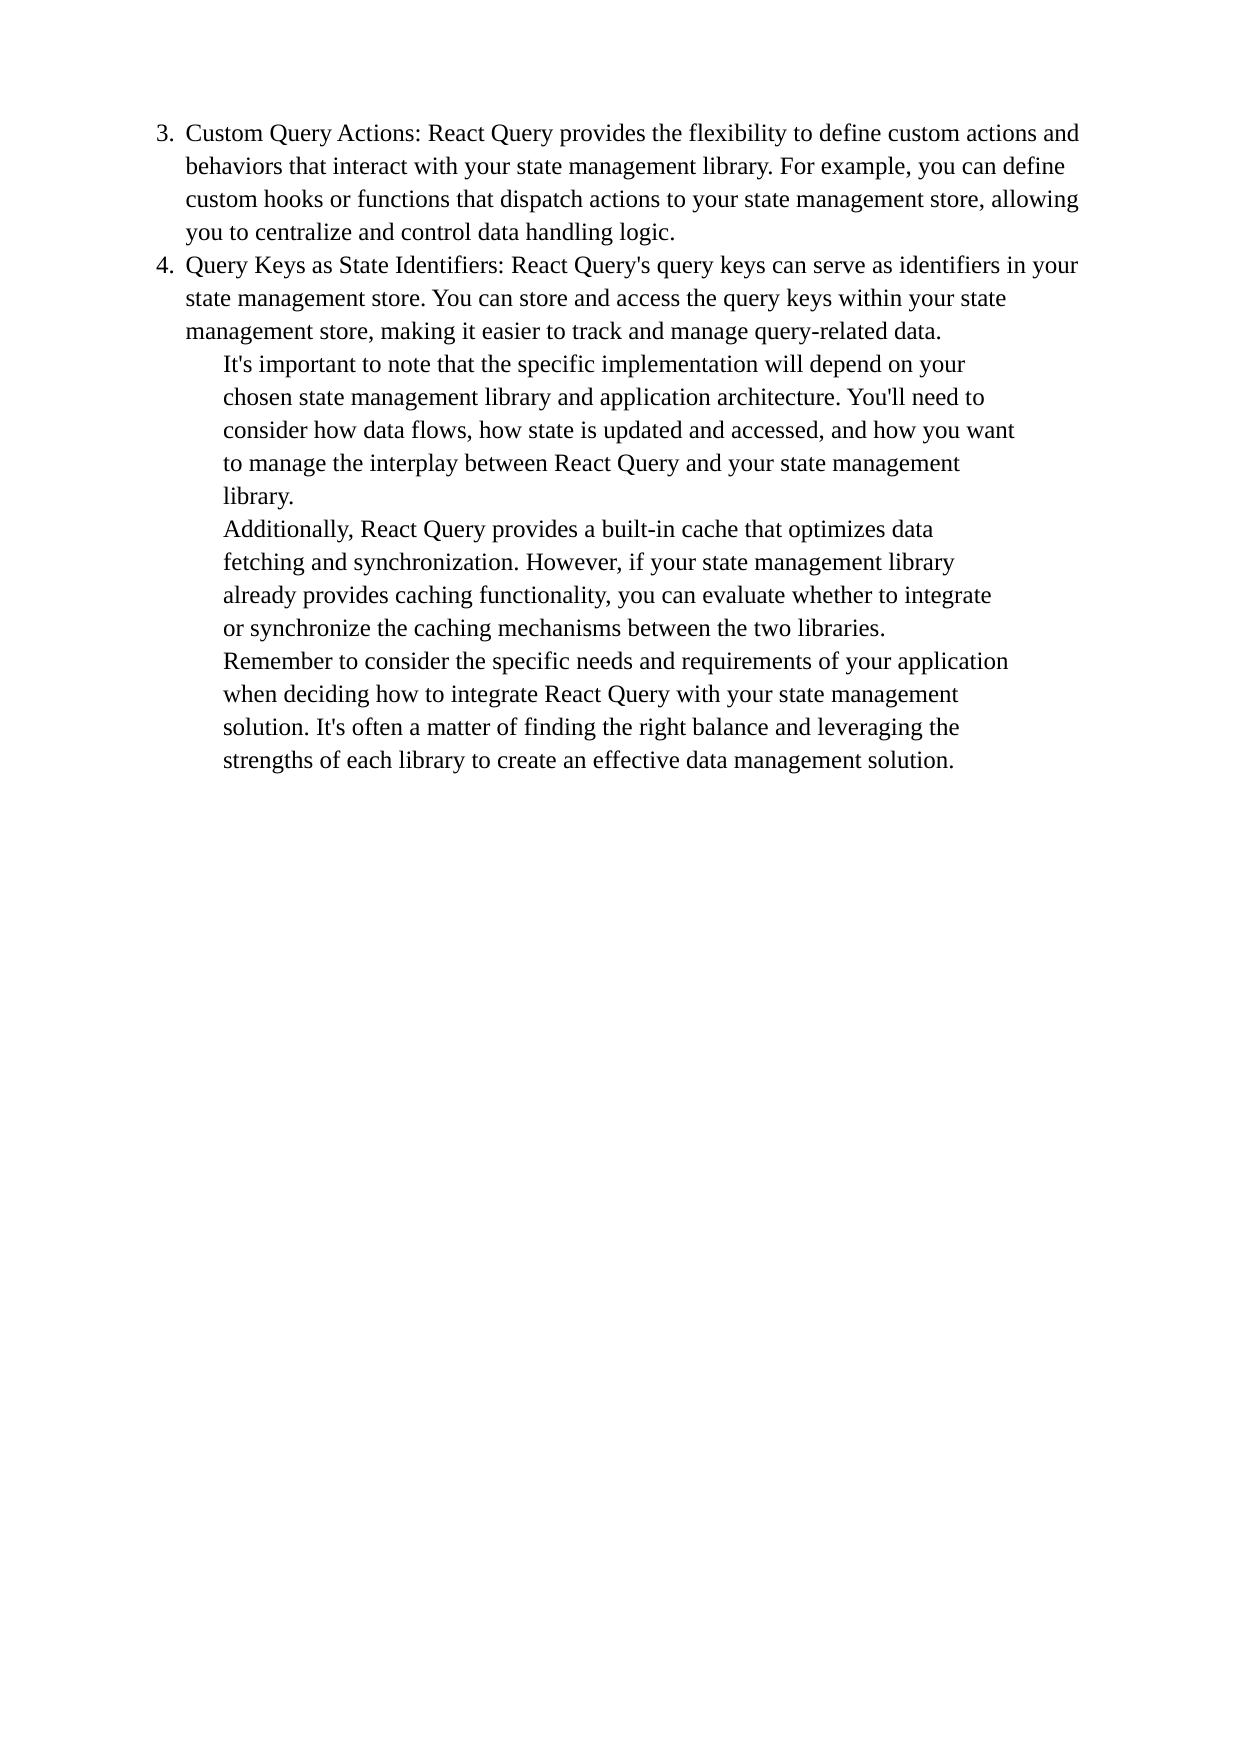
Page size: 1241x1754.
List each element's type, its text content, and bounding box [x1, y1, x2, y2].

list Query Keys as State Identifiers: React Query's query keys can serve as identifiers in your state management store. You can store and access the query keys within your state management store, making it easier to track and manage query-related data. [185, 250, 1122, 345]
list Custom Query Actions: React Query provides the flexibility to define custom actions and behaviors that interact with your state management library. For example, you can define custom hooks or functions that dispatch actions to your state management store, allowing you to centralize and control data handling logic. [185, 118, 1122, 246]
text It's important to note that the specific implementation will depend on your chosen state management library and application architecture. You'll need to consider how data flows, how state is updated and accessed, and how you want to manage the interplay between React Query and your state management library. [223, 349, 1017, 510]
text Additionally, React Query provides a built-in cache that optimizes data fetching and synchronization. However, if your state management library already provides caching functionality, you can evaluate whether to integrate or synchronize the caching mechanisms between the two libraries. [223, 514, 1017, 642]
text Remember to consider the specific needs and requirements of your application when deciding how to integrate React Query with your state management solution. It's often a matter of finding the right balance and leveraging the strengths of each library to create an effective data management solution. [223, 646, 1017, 774]
